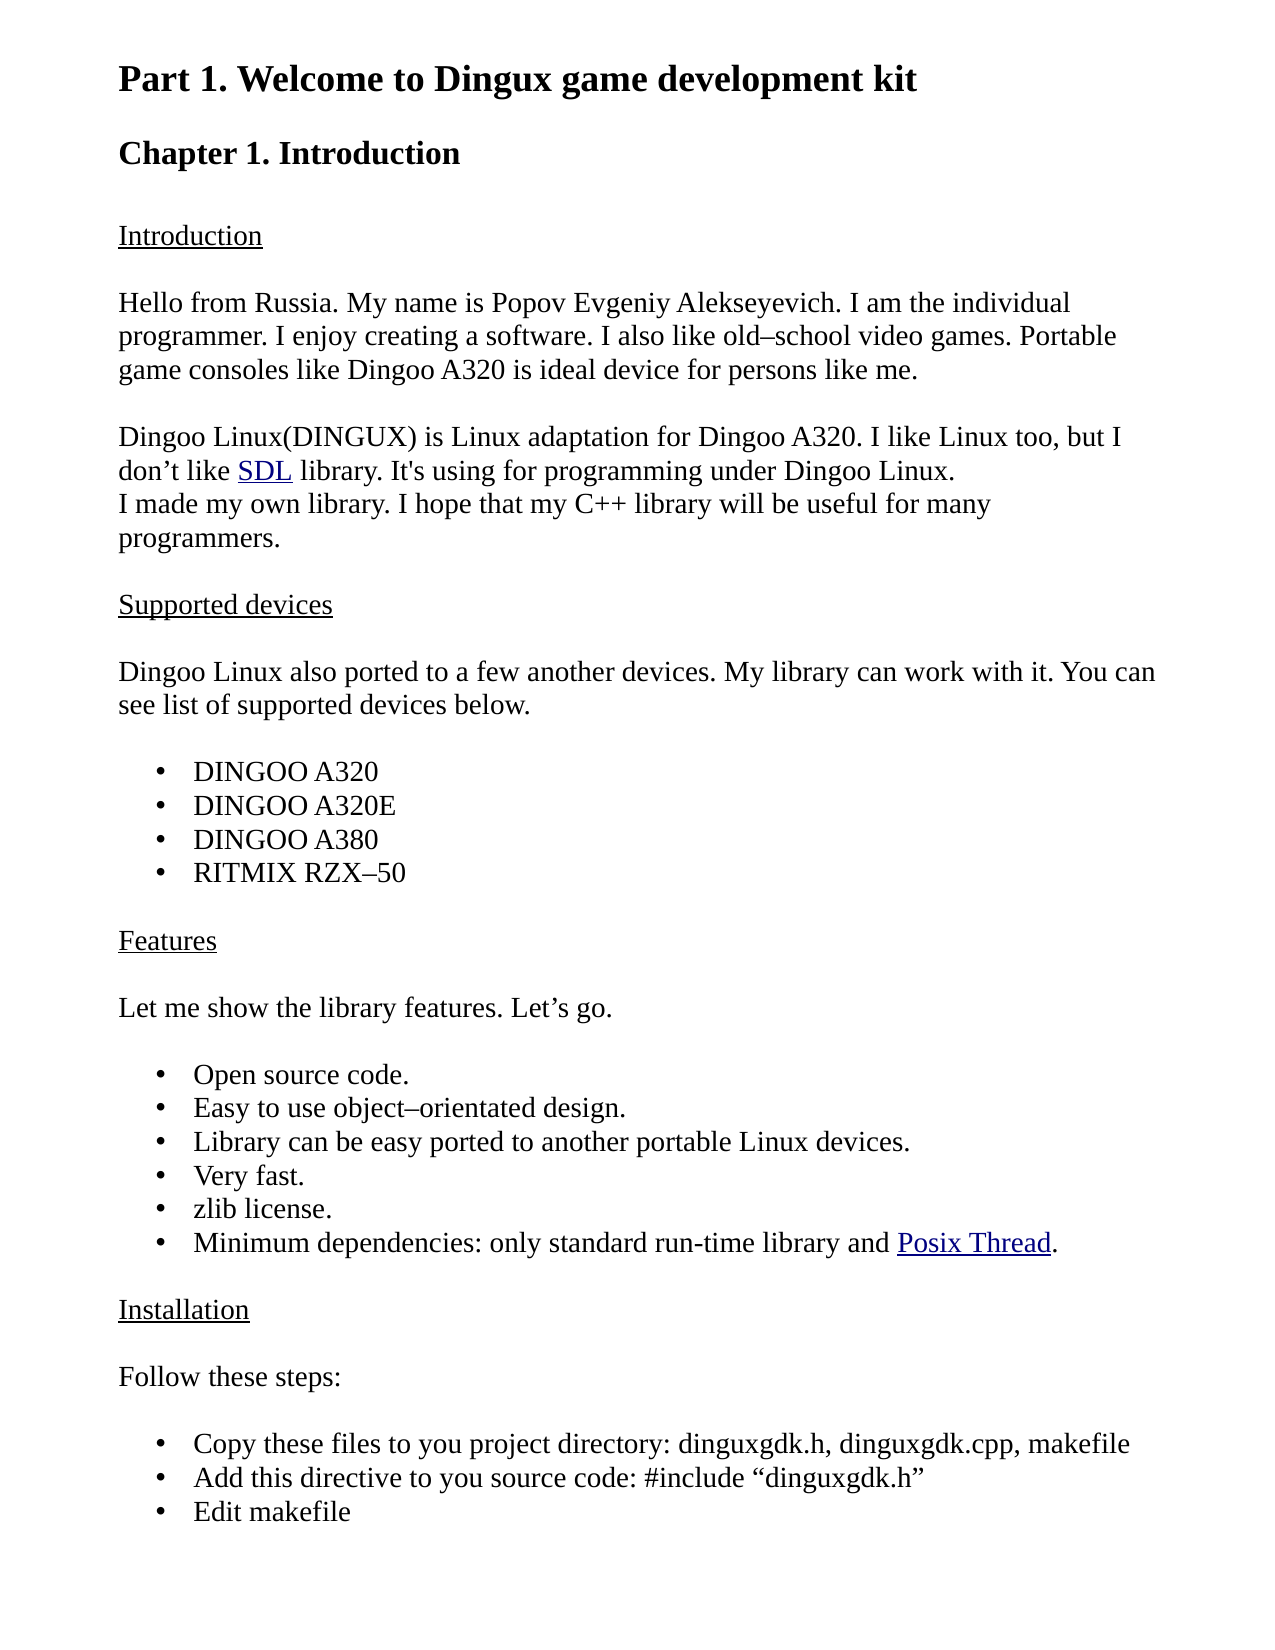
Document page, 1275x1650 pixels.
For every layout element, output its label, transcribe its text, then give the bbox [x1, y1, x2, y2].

list DINGOO A320E [156, 788, 1157, 822]
text Hello from Russia. My name is Popov Evgeniy Alekseyevich. I am the individual programmer. I enjoy creating a software. I also like old–school video games. Portable game consoles like Dingoo A320 is ideal device for persons like me. [118, 285, 1157, 386]
list DINGOO A320 [156, 754, 1157, 788]
subtitle Chapter 1. Introduction [118, 133, 1157, 172]
list Easy to use object–orientated design. [156, 1091, 1157, 1124]
list Library can be easy ported to another portable Linux devices. [156, 1124, 1157, 1158]
text Supported devices [118, 587, 1157, 620]
text Features [118, 923, 1157, 956]
list RITMIX RZX–50 [156, 856, 1157, 889]
text Installation [118, 1292, 1157, 1326]
list zlib license. [156, 1191, 1157, 1225]
text Let me show the library features. Let’s go. [118, 990, 1157, 1023]
list Copy these files to you project directory: dinguxgdk.h, dinguxgdk.cpp, makefile [156, 1426, 1157, 1460]
text I made my own library. I hope that my C++ library will be useful for many programmers. [118, 486, 1157, 553]
list Open source code. [156, 1057, 1157, 1091]
list Very fast. [156, 1158, 1157, 1191]
text Introduction [118, 218, 1157, 251]
text Dingoo Linux also ported to a few another devices. My library can work with it. You can see list of supported devices below. [118, 654, 1157, 721]
text Follow these steps: [118, 1359, 1157, 1393]
list Minimum dependencies: only standard run-time library and Posix Thread. [156, 1225, 1157, 1259]
subtitle Part 1. Welcome to Dingux game development kit [118, 56, 1157, 100]
list DINGOO A380 [156, 822, 1157, 856]
text Dingoo Linux(DINGUX) is Linux adaptation for Dingoo A320. I like Linux too, but I don’t like SDL library. It's using for programming under Dingoo Linux. [118, 419, 1157, 486]
list Edit makefile [156, 1494, 1157, 1527]
list Add this directive to you source code: #include “dinguxgdk.h” [156, 1460, 1157, 1494]
